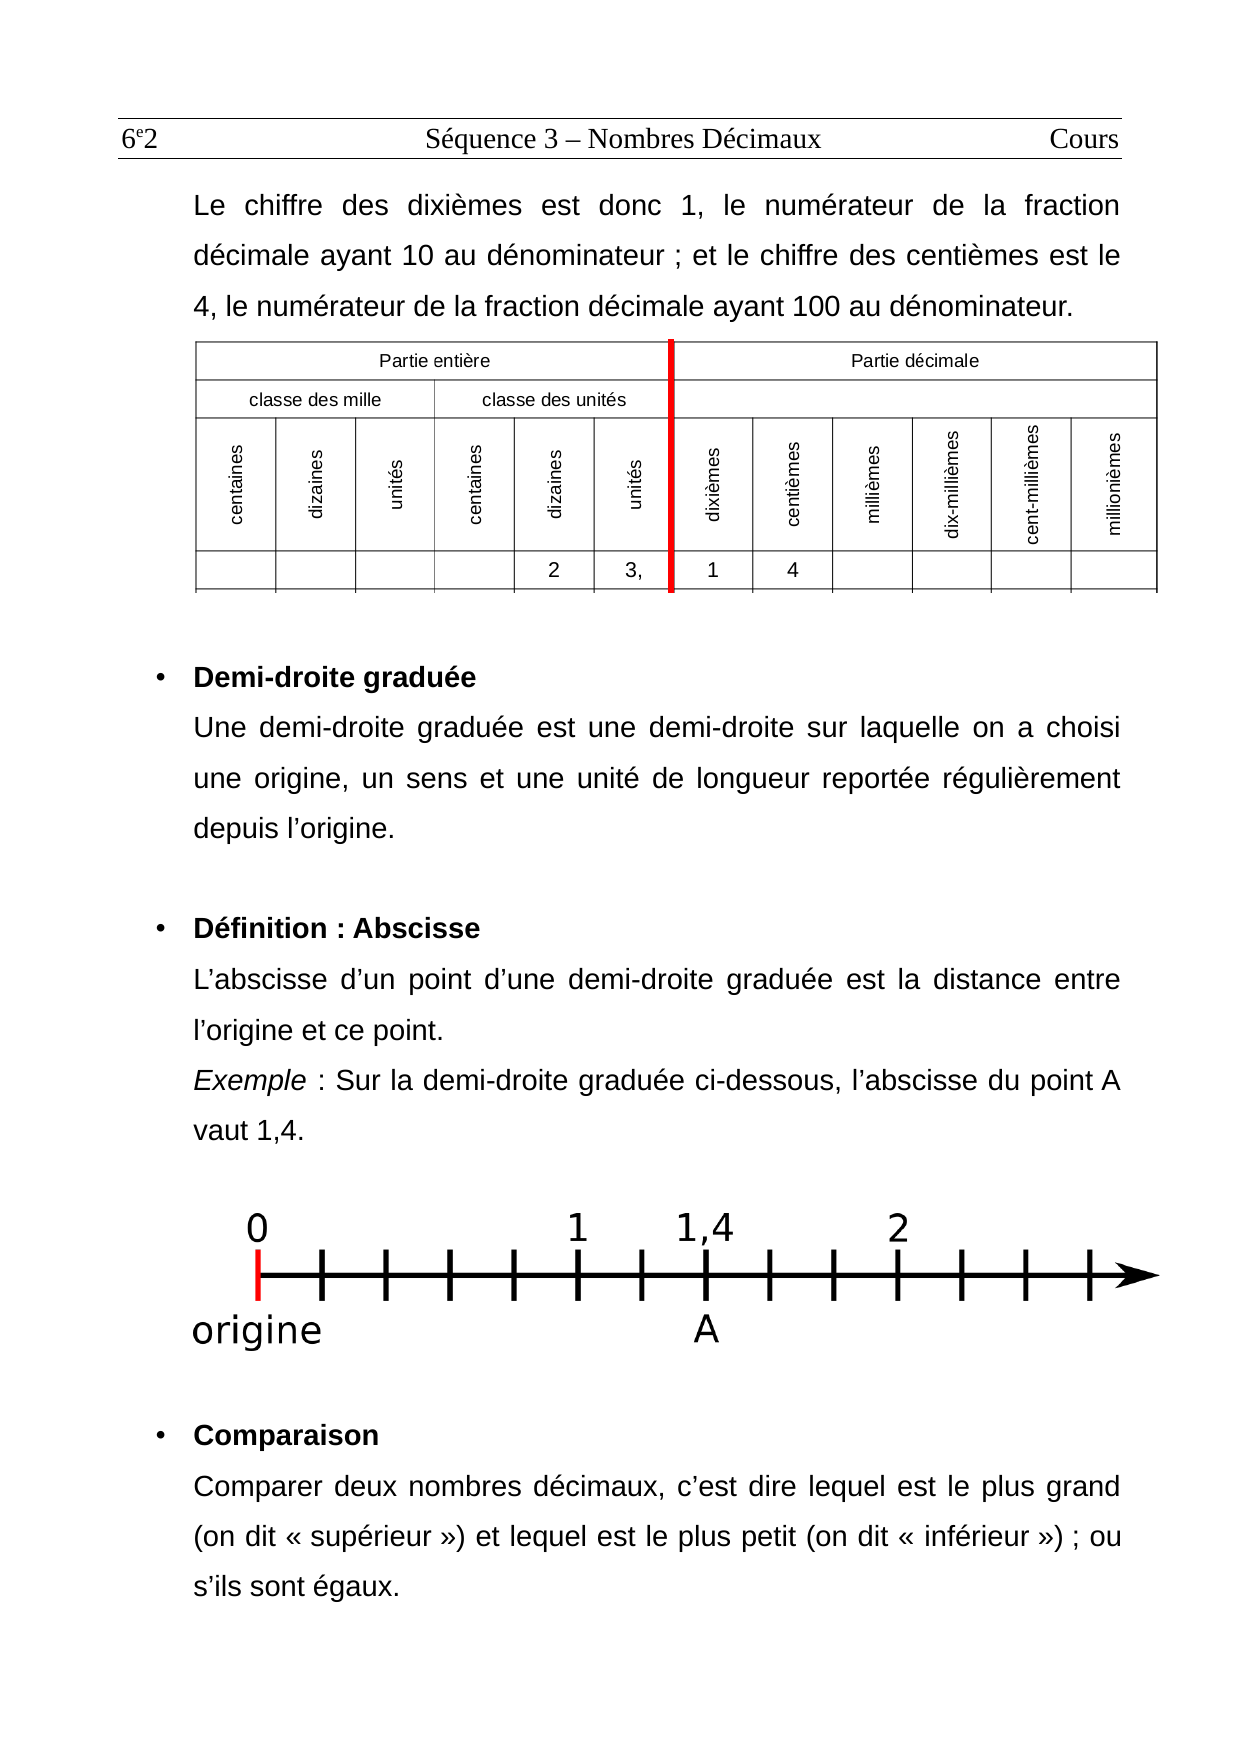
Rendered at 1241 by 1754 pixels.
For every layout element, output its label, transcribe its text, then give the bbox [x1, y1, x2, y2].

picture [193, 1213, 1160, 1351]
list Exemple : Sur la demi-droite graduée ci-dessous, l’abscisse du point A vaut 1,4. [156, 1063, 1122, 1147]
list Le chiffre des dixièmes est donc 1, le numérateur de la fraction décimale ayant 10 au dénominateur ; et le chiffre des centièmes est le 4, le numérateur de la fraction décimale ayant 100 au dénominateur. [156, 188, 1122, 322]
list Demi-droite graduée [156, 660, 1122, 693]
list Comparer deux nombres décimaux, c’est dire lequel est le plus grand (on dit « supérieur ») et lequel est le plus petit (on dit « inférieur ») ; ou s’ils sont égaux. [156, 1469, 1122, 1603]
list L’abscisse d’un point d’une demi-droite graduée est la distance entre l’origine et ce point. [156, 962, 1122, 1046]
list Comparaison [156, 1418, 1122, 1452]
list Définition : Abscisse [156, 912, 1122, 945]
picture [193, 338, 1160, 593]
list Une demi-droite graduée est une demi-droite sur laquelle on a choisi une origine, un sens et une unité de longueur reportée régulièrement depuis l’origine. [156, 710, 1122, 844]
